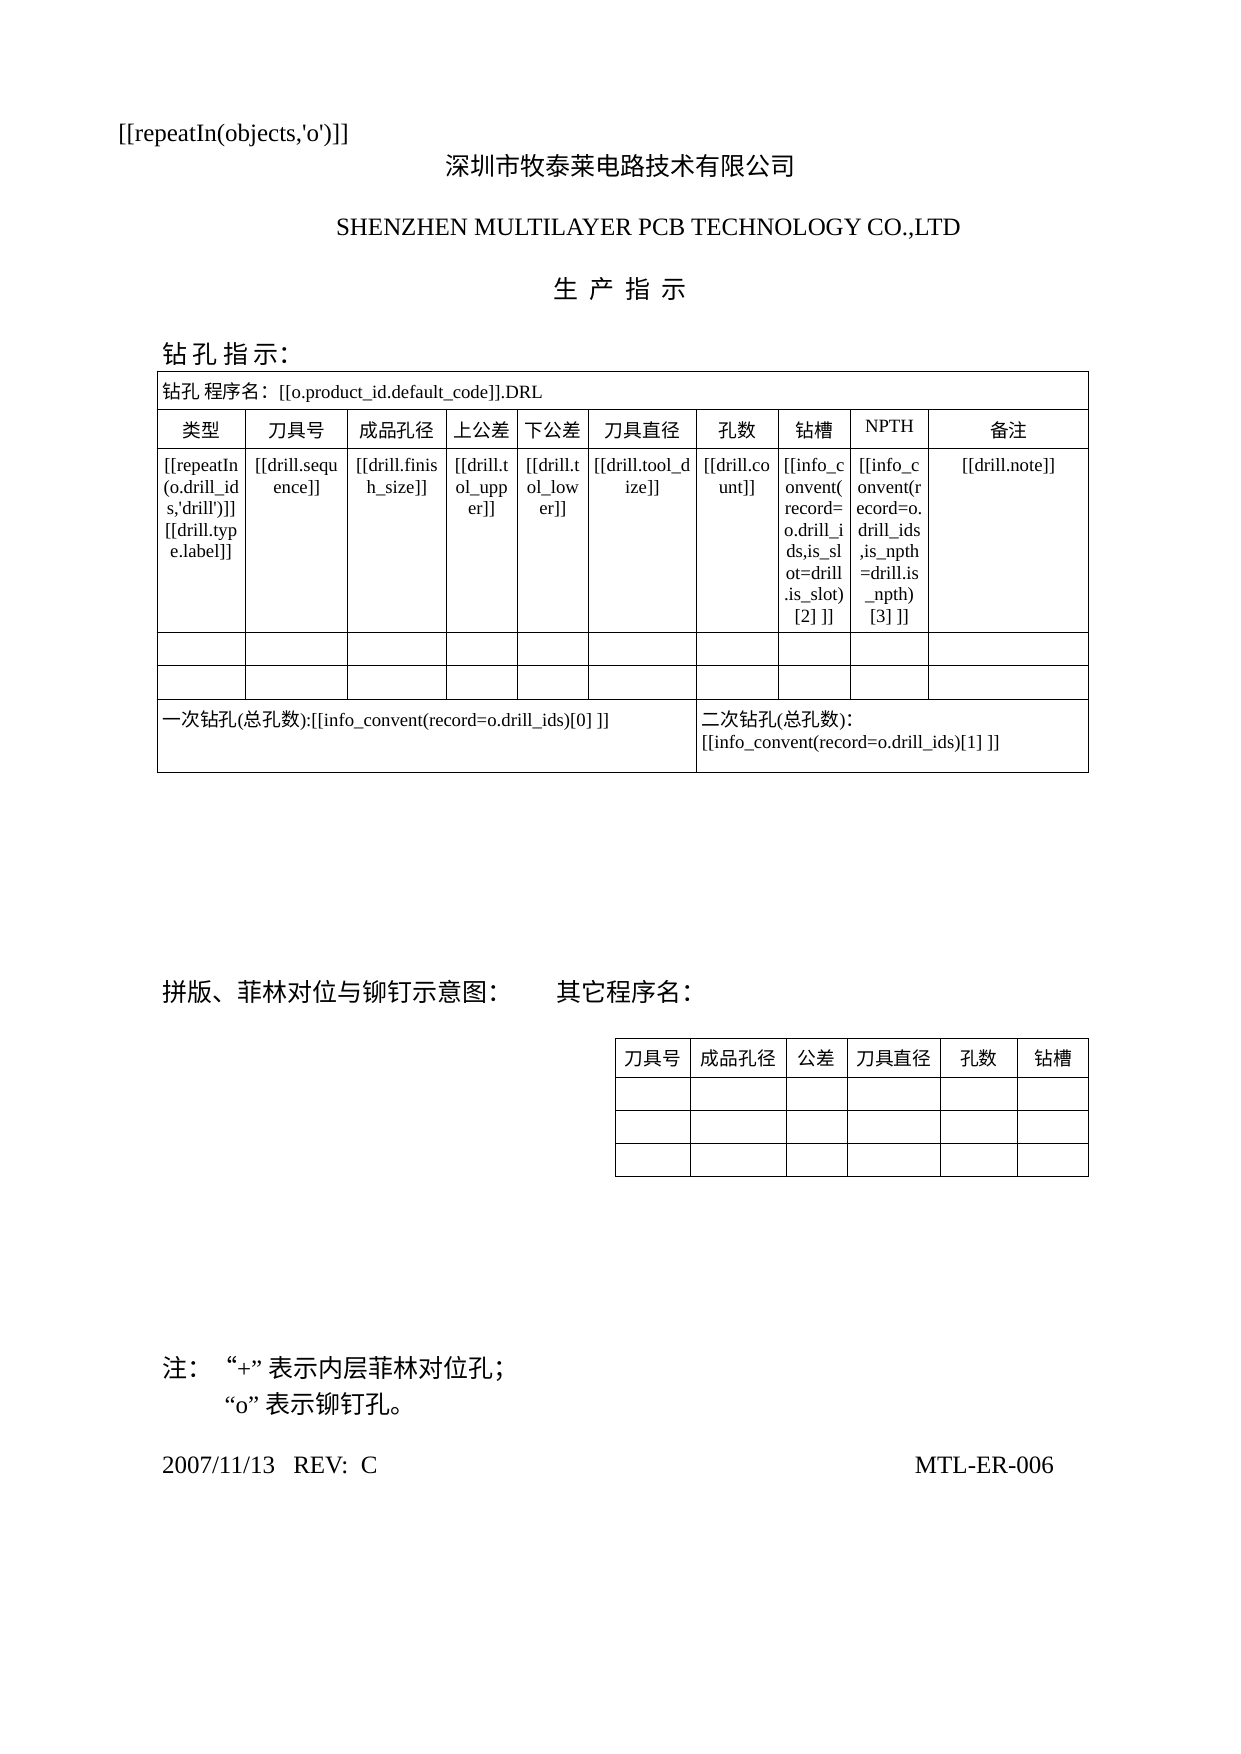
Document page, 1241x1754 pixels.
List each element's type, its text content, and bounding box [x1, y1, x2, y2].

table_header 钻槽 [1018, 1039, 1088, 1077]
table_header 孔数 [941, 1039, 1017, 1077]
table_header 成品孔径 [691, 1039, 786, 1077]
table_cell [851, 633, 928, 665]
table_cell [[drill.sequence]] [246, 449, 347, 632]
table_cell [787, 1144, 847, 1176]
text [[repeatIn(objects,'o')]] [118, 118, 1122, 147]
text SHENZHEN MULTILAYER PCB TECHNOLOGY CO.,LTD [118, 212, 1122, 241]
table_cell [848, 1111, 940, 1143]
table_header 刀具号 [616, 1039, 690, 1077]
table_cell [[drill.tool_dize]] [589, 449, 696, 632]
table_cell [848, 1078, 940, 1110]
table_cell [246, 633, 347, 665]
table_header 钻孔 程序名：[[o.product_id.default_code]].DRL [158, 372, 1088, 409]
table_cell [518, 633, 588, 665]
table_cell [779, 633, 850, 665]
table_cell 钻槽 [779, 410, 850, 448]
table_cell [[drill.count]] [697, 449, 778, 632]
table_cell [941, 1111, 1017, 1143]
table_cell [1018, 1144, 1088, 1176]
text 生 产 指 示 [118, 269, 1122, 306]
table_cell [779, 666, 850, 698]
table_cell NPTH [851, 410, 928, 448]
table_cell [1018, 1111, 1088, 1143]
table_cell [941, 1144, 1017, 1176]
table_cell [[drill.finish_size]] [348, 449, 446, 632]
text 深圳市牧泰莱电路技术有限公司 [118, 147, 1122, 183]
table_cell [929, 666, 1088, 698]
table_cell [589, 633, 696, 665]
table_cell 上公差 [447, 410, 517, 448]
table_cell [[info_convent(record=o.drill_ids,is_slot=drill.is_slot)[2] ]] [779, 449, 850, 632]
table_cell [691, 1078, 786, 1110]
text 注：“+” 表示内层菲林对位孔； [118, 1349, 1122, 1385]
table_cell [[drill.note]] [929, 449, 1088, 632]
table_cell [1018, 1078, 1088, 1110]
text 2007/11/13 REV: C MTL-ER-006 [118, 1450, 1122, 1479]
table_cell [691, 1111, 786, 1143]
table_cell [787, 1078, 847, 1110]
table_cell 类型 [158, 410, 245, 448]
table_cell [848, 1144, 940, 1176]
text 拼版、菲林对位与铆钉示意图： 其它程序名： [118, 973, 1122, 1009]
table_header 刀具直径 [848, 1039, 940, 1077]
table_cell 成品孔径 [348, 410, 446, 448]
table_cell [616, 1144, 690, 1176]
table_cell [691, 1144, 786, 1176]
table_cell [[info_convent(record=o.drill_ids,is_npth=drill.is_npth)[3] ]] [851, 449, 928, 632]
table_cell [616, 1111, 690, 1143]
text “o” 表示铆钉孔。 [118, 1385, 1122, 1421]
table_cell [348, 666, 446, 698]
table_cell [246, 666, 347, 698]
table_cell [[drill.tol_upper]] [447, 449, 517, 632]
table_cell 一次钻孔(总孔数):[[info_convent(record=o.drill_ids)[0] ]] [158, 700, 696, 772]
table_cell [[repeatIn(o.drill_ids,'drill')]] [[drill.type.label]] [158, 449, 245, 632]
table_cell [348, 633, 446, 665]
table_cell [[drill.tol_lower]] [518, 449, 588, 632]
table_cell [697, 633, 778, 665]
table_cell [589, 666, 696, 698]
table_cell 刀具直径 [589, 410, 696, 448]
table_cell 刀具号 [246, 410, 347, 448]
text 钻 孔 指 示： [118, 334, 1122, 371]
table_cell 下公差 [518, 410, 588, 448]
table_cell [616, 1078, 690, 1110]
table_cell [447, 633, 517, 665]
table_cell [787, 1111, 847, 1143]
table_cell 备注 [929, 410, 1088, 448]
table_cell [941, 1078, 1017, 1110]
table_cell [158, 633, 245, 665]
table_cell 二次钻孔(总孔数)：[[info_convent(record=o.drill_ids)[1] ]] [697, 700, 1088, 772]
table_header 公差 [787, 1039, 847, 1077]
table_cell [518, 666, 588, 698]
table_cell [447, 666, 517, 698]
table_cell [697, 666, 778, 698]
table_cell [929, 633, 1088, 665]
table_cell [158, 666, 245, 698]
table_cell 孔数 [697, 410, 778, 448]
table_cell [851, 666, 928, 698]
